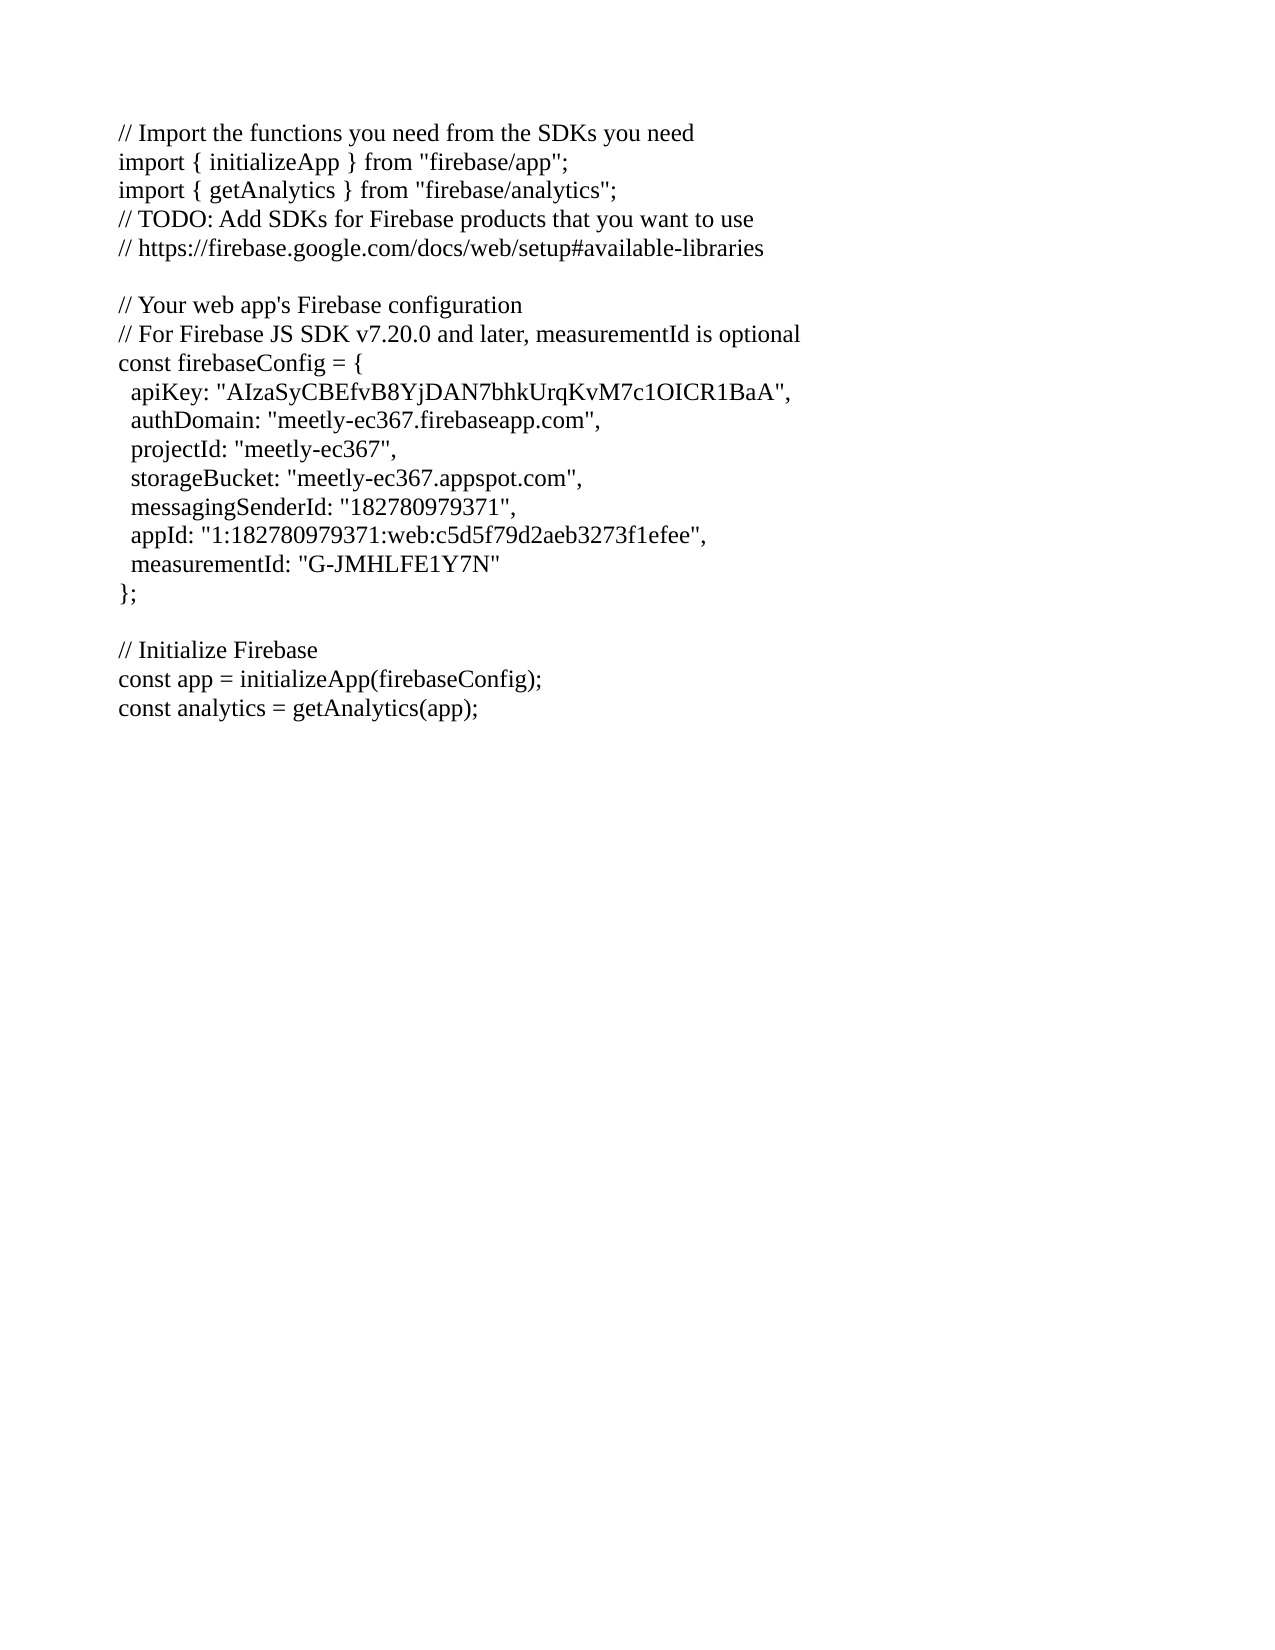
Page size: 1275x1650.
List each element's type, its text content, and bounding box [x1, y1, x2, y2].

text const app = initializeApp(firebaseConfig); [118, 664, 1157, 693]
text import { initializeApp } from "firebase/app"; [118, 147, 1157, 176]
text measurementId: "G-JMHLFE1Y7N" [118, 549, 1157, 578]
text }; [118, 578, 1157, 607]
text storageBucket: "meetly-ec367.appspot.com", [118, 463, 1157, 492]
text appId: "1:182780979371:web:c5d5f79d2aeb3273f1efee", [118, 521, 1157, 549]
text // https://firebase.google.com/docs/web/setup#available-libraries [118, 233, 1157, 262]
text messagingSenderId: "182780979371", [118, 492, 1157, 521]
text apiKey: "AIzaSyCBEfvB8YjDAN7bhkUrqKvM7c1OICR1BaA", [118, 377, 1157, 406]
text // Import the functions you need from the SDKs you need [118, 118, 1157, 147]
text // Initialize Firebase [118, 636, 1157, 664]
text // TODO: Add SDKs for Firebase products that you want to use [118, 204, 1157, 233]
text import { getAnalytics } from "firebase/analytics"; [118, 176, 1157, 204]
text const firebaseConfig = { [118, 348, 1157, 377]
text projectId: "meetly-ec367", [118, 434, 1157, 463]
text authDomain: "meetly-ec367.firebaseapp.com", [118, 406, 1157, 434]
text // For Firebase JS SDK v7.20.0 and later, measurementId is optional [118, 319, 1157, 348]
text const analytics = getAnalytics(app); [118, 693, 1157, 722]
text // Your web app's Firebase configuration [118, 291, 1157, 319]
